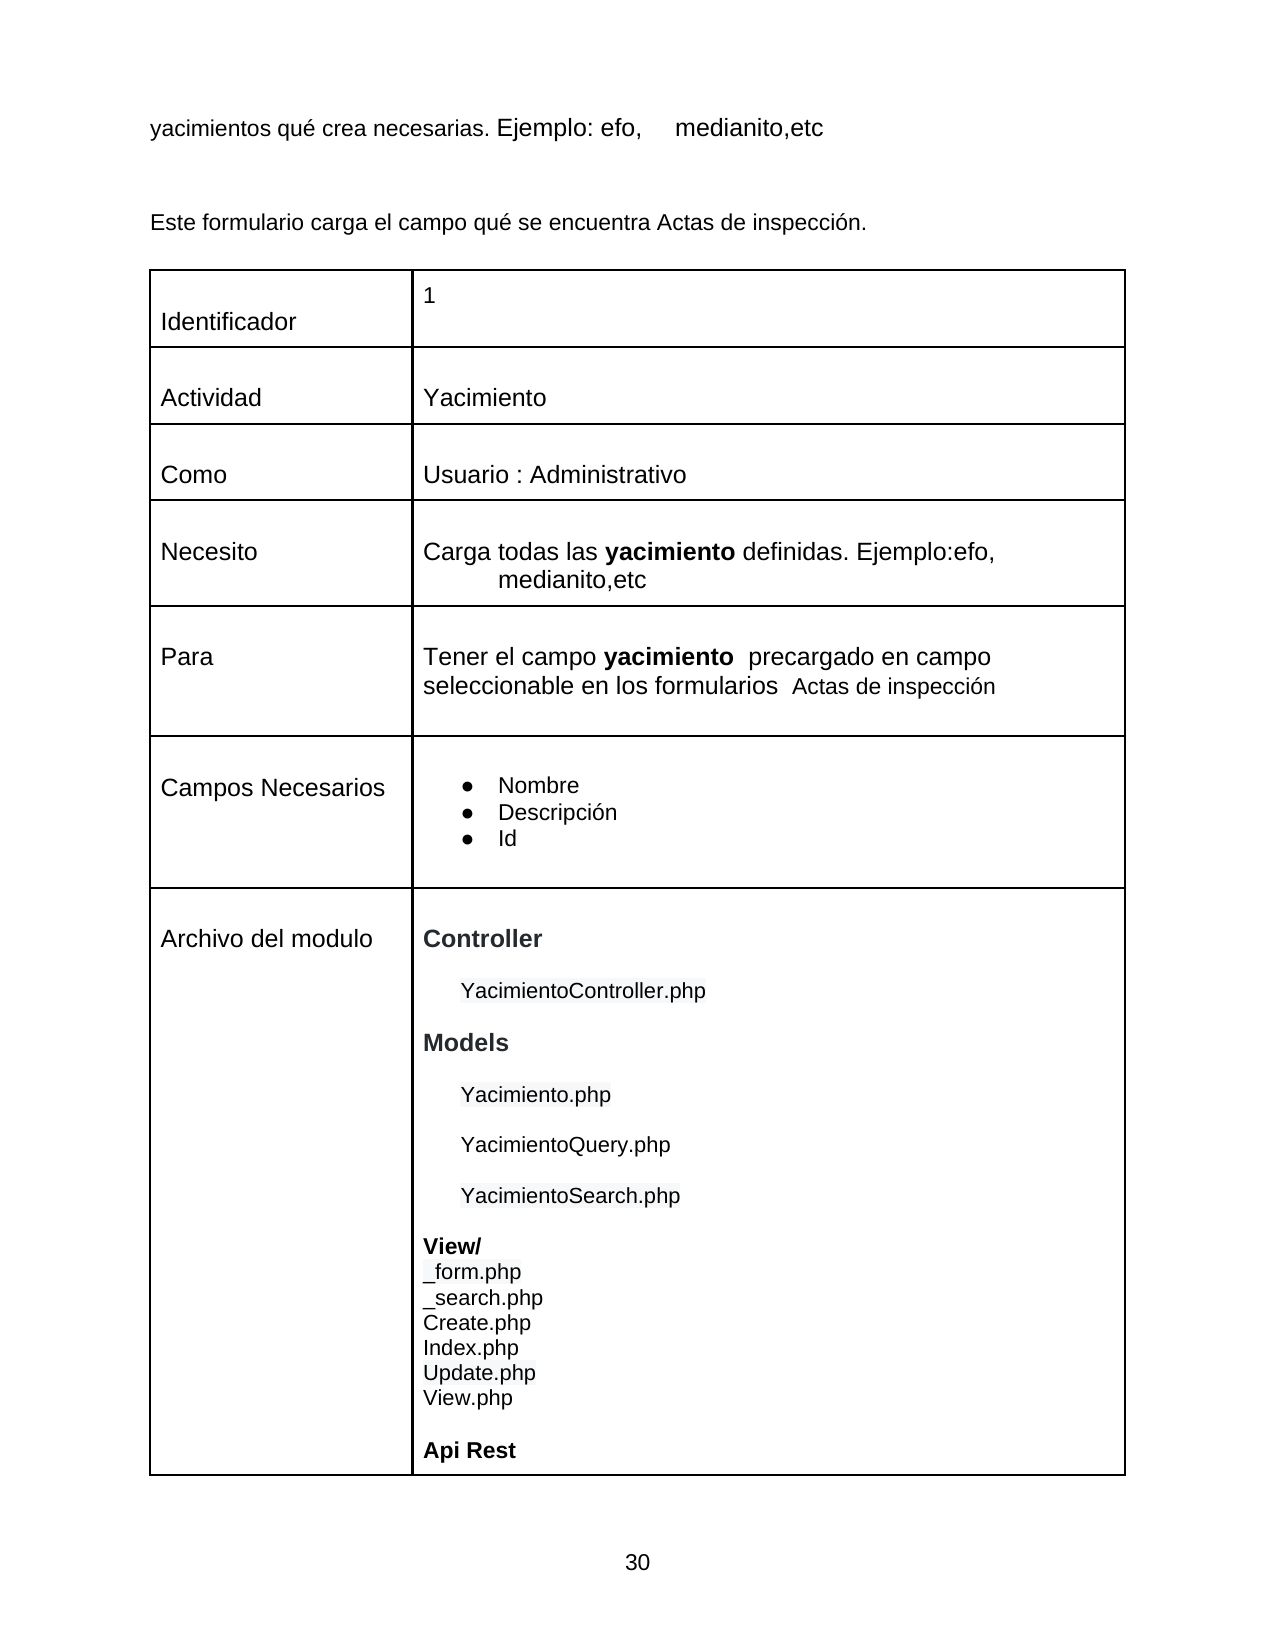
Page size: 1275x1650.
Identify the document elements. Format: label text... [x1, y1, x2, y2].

table_cell Archivo del modulo [151, 889, 411, 1473]
table_cell Usuario : Administrativo [414, 425, 1124, 499]
table_cell Para [151, 607, 411, 735]
table_cell Yacimiento [414, 348, 1124, 422]
table_cell Carga todas las yacimiento definidas. Ejemplo:efo, medianito,etc [414, 501, 1124, 604]
table_header 1 [414, 271, 1124, 346]
table_cell Necesito [151, 501, 411, 604]
table_cell Campos Necesarios [151, 737, 411, 887]
table_cell Actividad [151, 348, 411, 422]
table_cell Controller YacimientoController.php Models Yacimiento.php YacimientoQuery.php YacimientoSearch.php View/ _form.php _search.php Create.php Index.php Update.php View.php Api Rest [414, 889, 1124, 1473]
text Este formulario carga el campo qué se encuentra Actas de inspección. [150, 209, 1125, 235]
table_cell Como [151, 425, 411, 499]
table_header Identificador [151, 271, 411, 346]
table_cell Nombre Descripción Id [414, 737, 1124, 887]
table_cell Tener el campo yacimiento precargado en campo seleccionable en los formularios Actas de inspección [414, 607, 1124, 735]
text yacimientos qué crea necesarias. Ejemplo: efo, medianito,etc [150, 112, 1125, 141]
